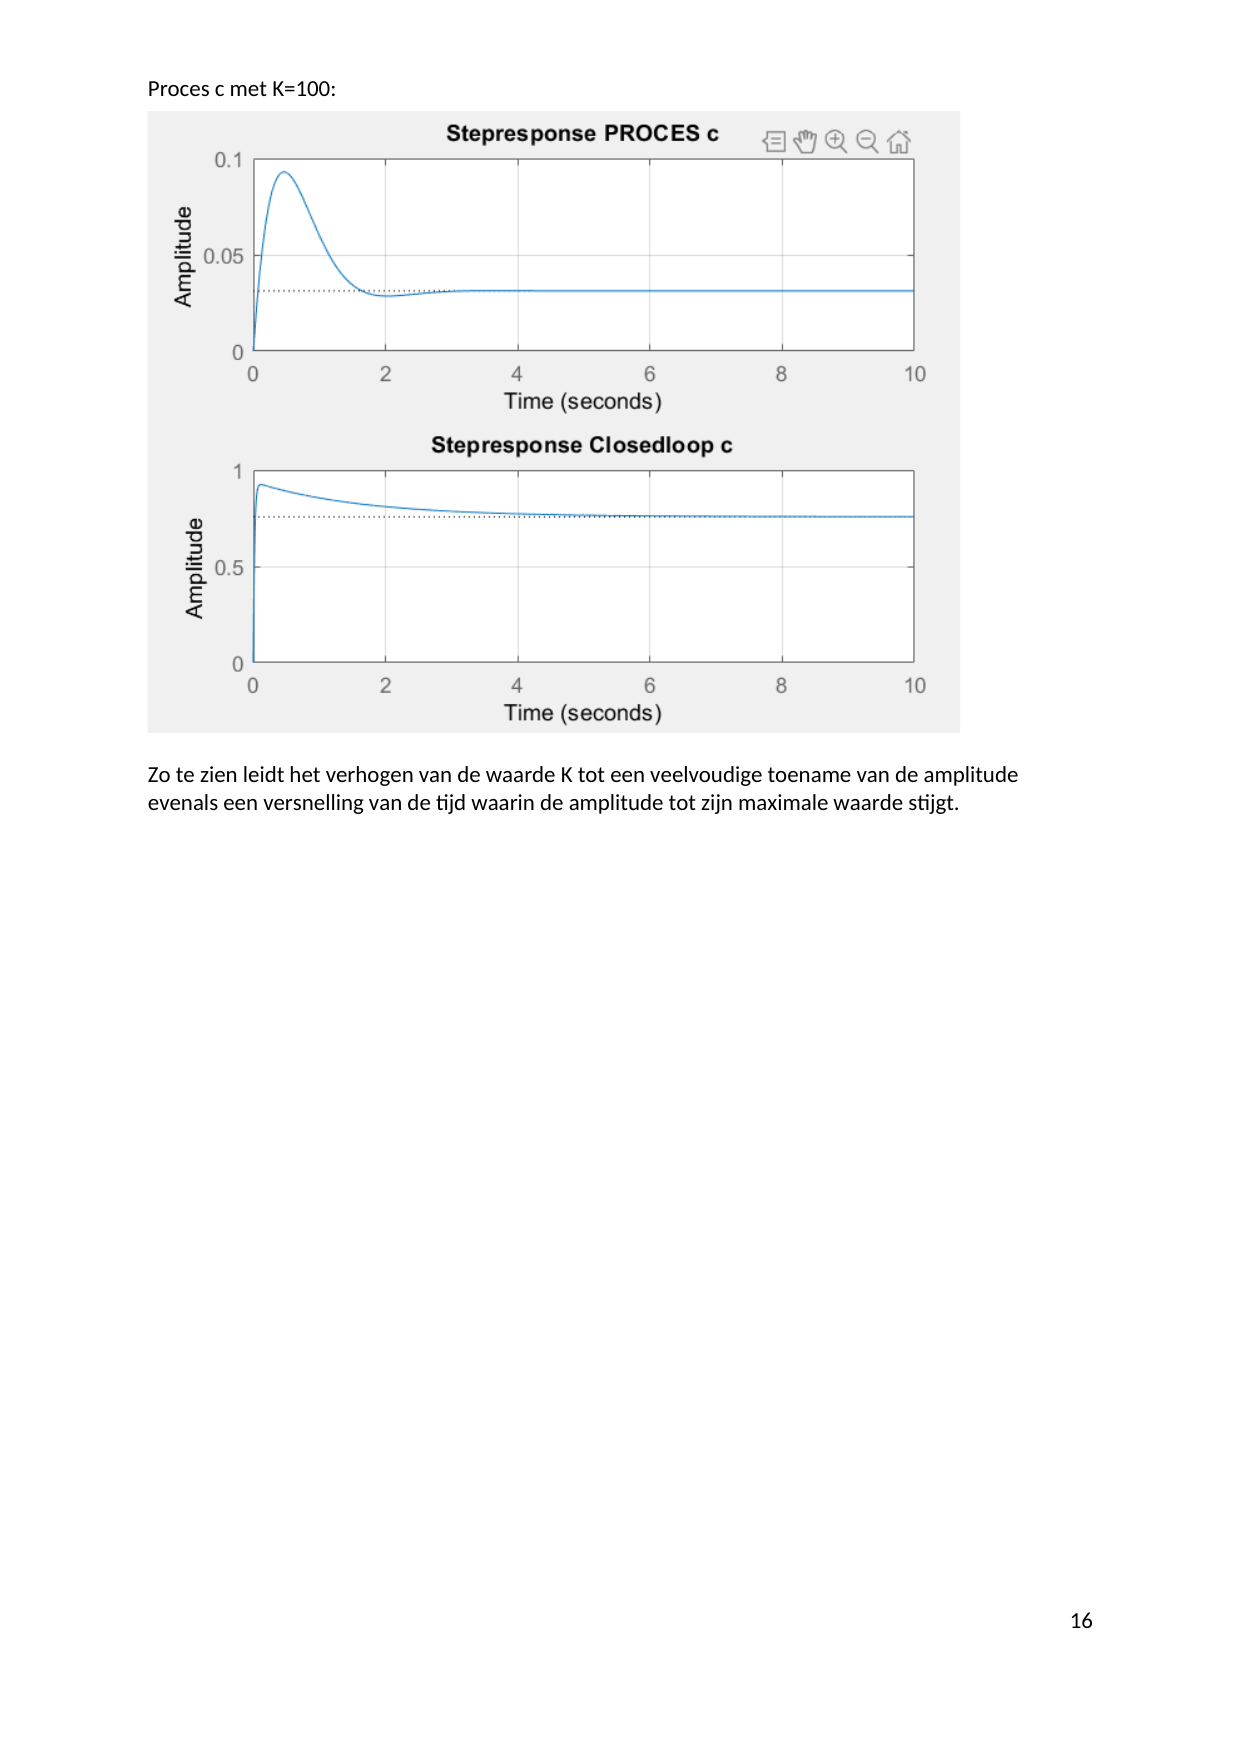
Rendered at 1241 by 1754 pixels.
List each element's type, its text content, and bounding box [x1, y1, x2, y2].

text Proces c met K=100: Zo te zien leidt het verhogen van de waarde K tot een veelvoudige toename van de amplitude evenals een versnelling van de tijd waarin de amplitude tot zijn maximale waarde stijgt. [148, 74, 1093, 816]
